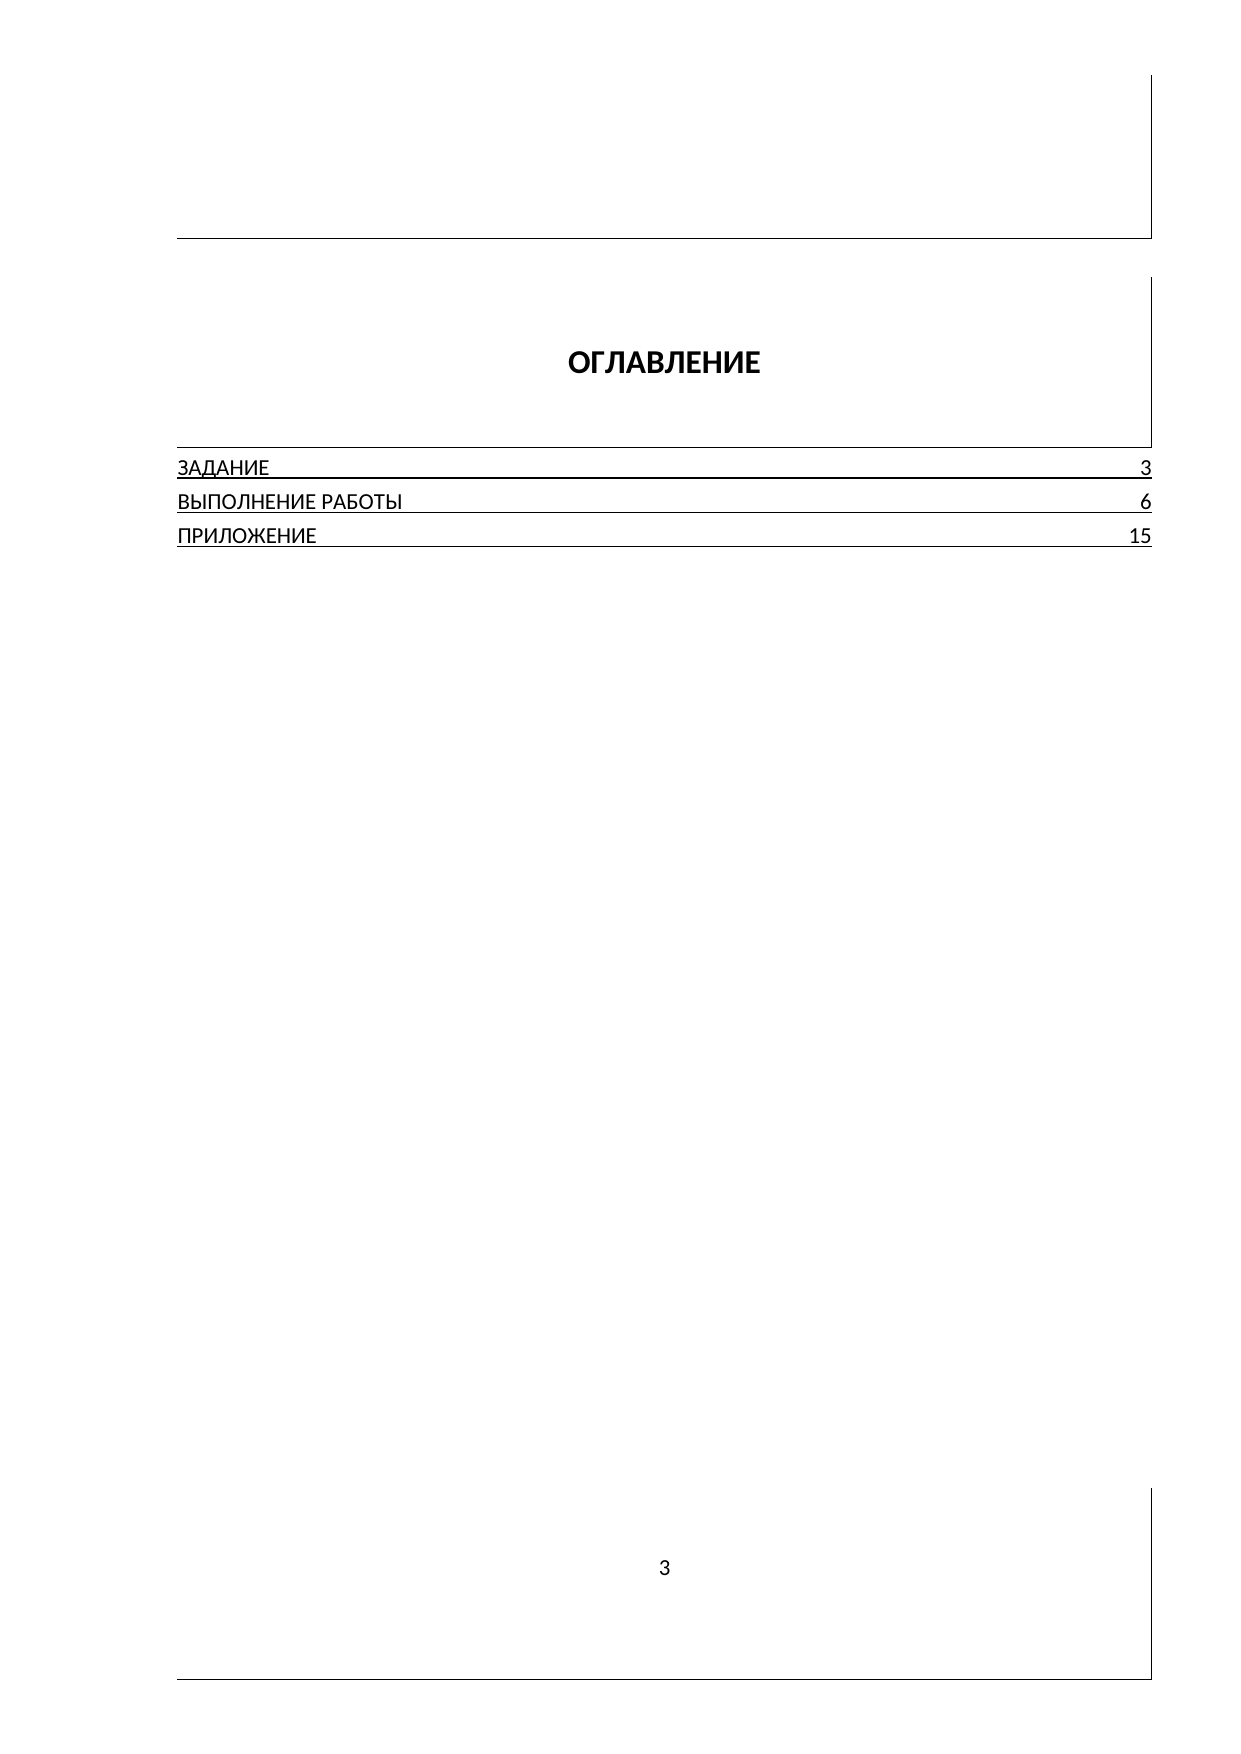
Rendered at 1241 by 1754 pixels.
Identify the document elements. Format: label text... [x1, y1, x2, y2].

text ПРИЛОЖЕНИЕ 15 [177, 522, 1152, 546]
text ЗАДАНИЕ 3 [177, 453, 1152, 477]
text ВЫПОЛНЕНИЕ РАБОТЫ 6 [177, 487, 1152, 512]
text ОГЛАВЛЕНИЕ [177, 277, 1151, 447]
